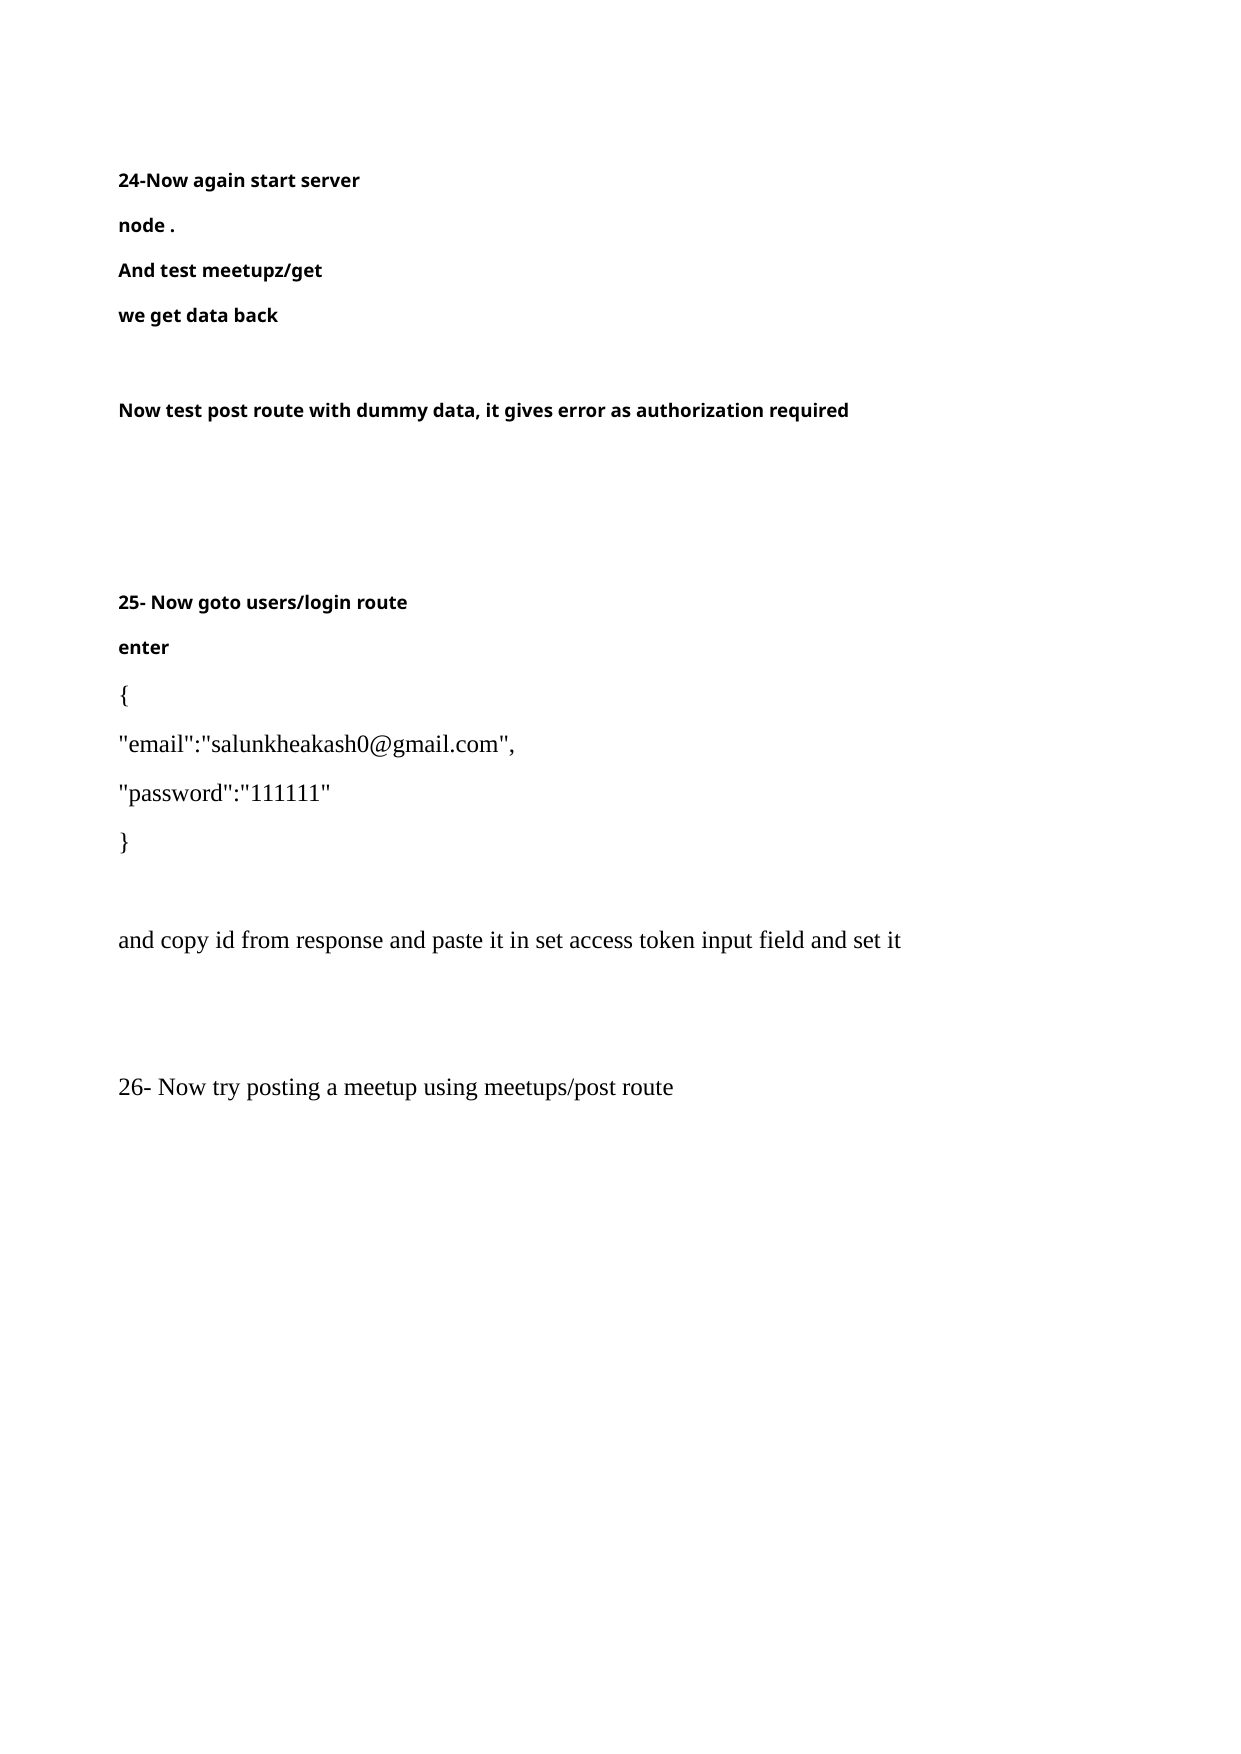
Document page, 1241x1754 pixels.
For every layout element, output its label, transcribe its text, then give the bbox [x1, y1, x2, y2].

text 24-Now again start server [118, 167, 1122, 193]
text } [118, 827, 1122, 856]
text "password":"111111" [118, 778, 1122, 807]
text { [118, 680, 1122, 709]
text node . [118, 212, 1122, 238]
text And test meetupz/get [118, 258, 1122, 283]
text Now test post route with dummy data, it gives error as authorization required [118, 397, 1122, 423]
text 25- Now goto users/login route [118, 589, 1122, 615]
text "email":"salunkheakash0@gmail.com", [118, 729, 1122, 758]
text and copy id from response and paste it in set access token input field and set it [118, 925, 1122, 954]
text we get data back [118, 303, 1122, 328]
text enter [118, 635, 1122, 660]
text 26- Now try posting a meetup using meetups/post route [118, 1072, 1122, 1101]
